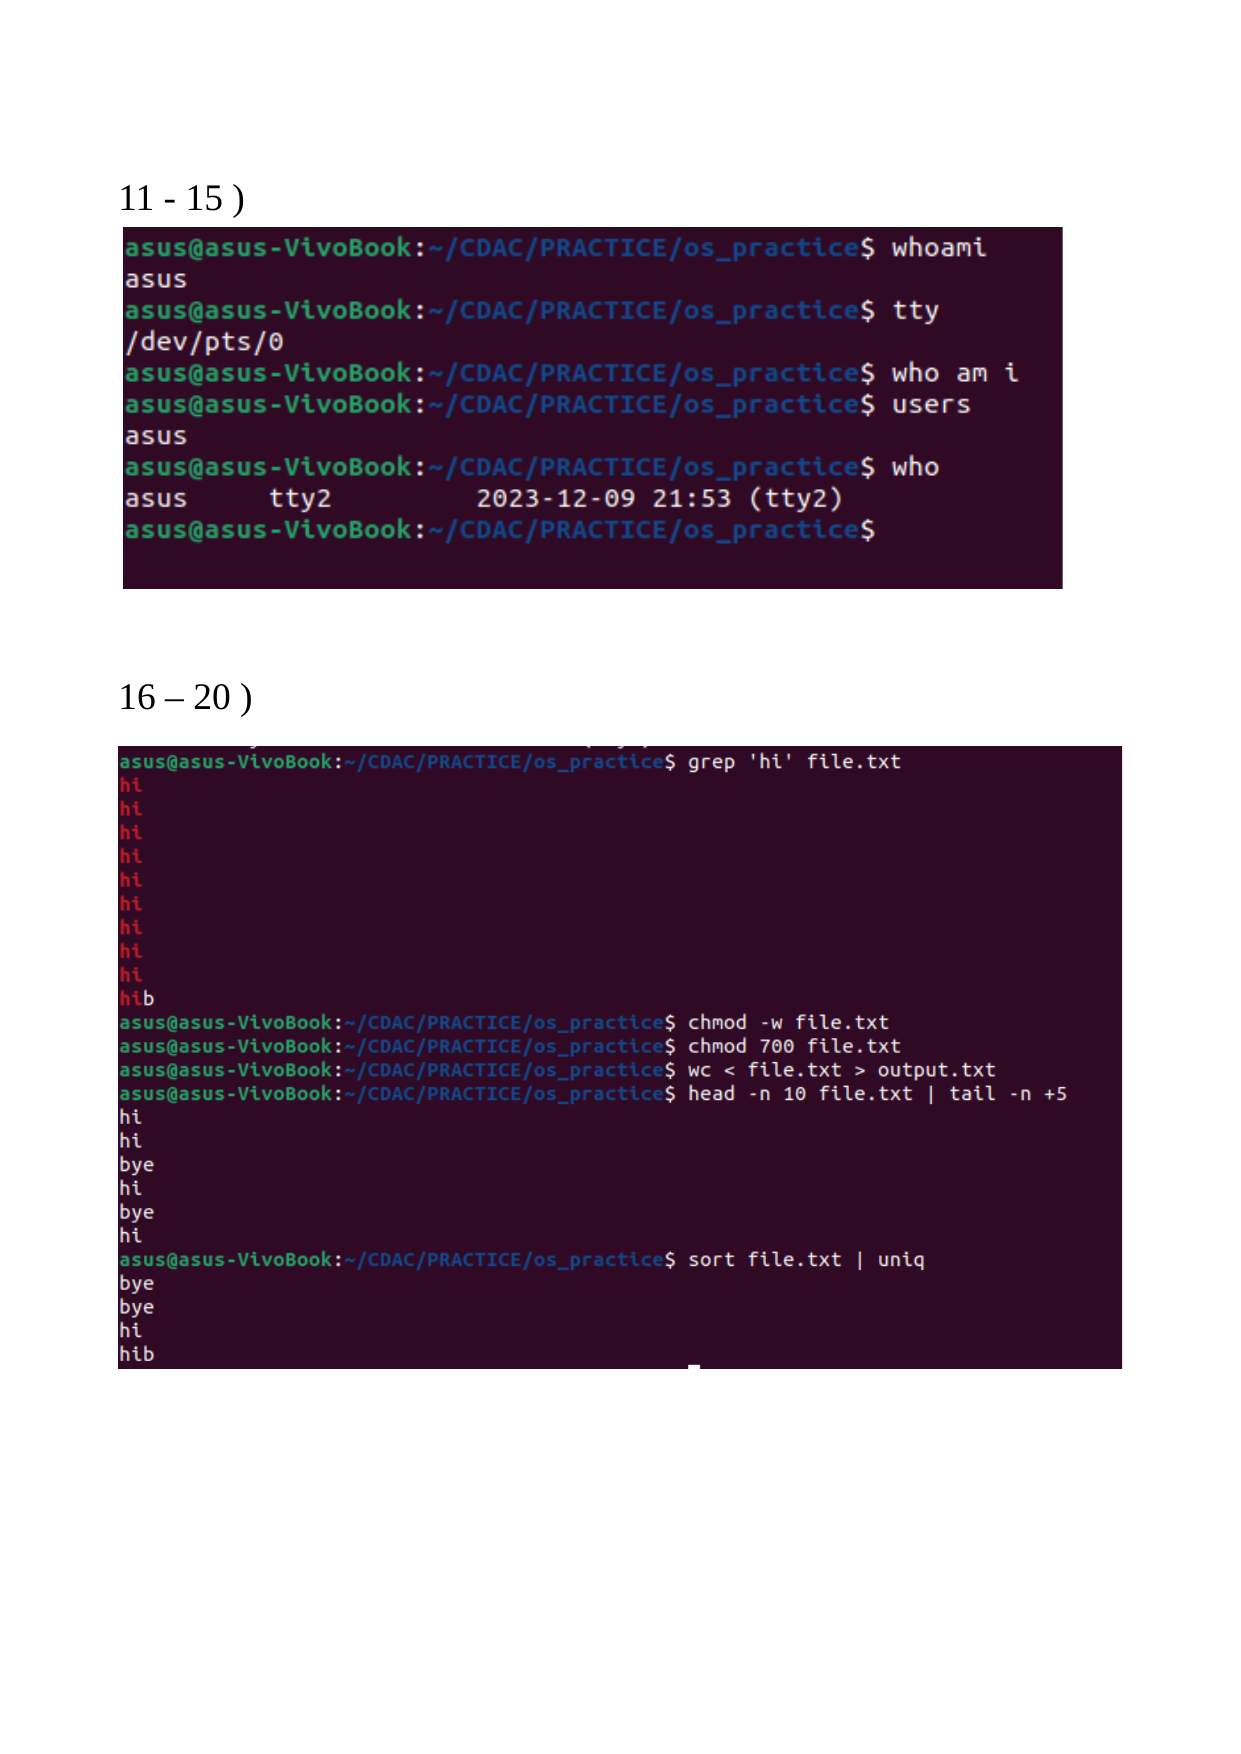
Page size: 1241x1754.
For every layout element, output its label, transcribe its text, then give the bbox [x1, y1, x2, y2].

picture [118, 746, 1123, 1369]
picture [123, 227, 1063, 589]
text 11 - 15 ) [118, 176, 1122, 219]
text 16 – 20 ) [118, 675, 1122, 718]
